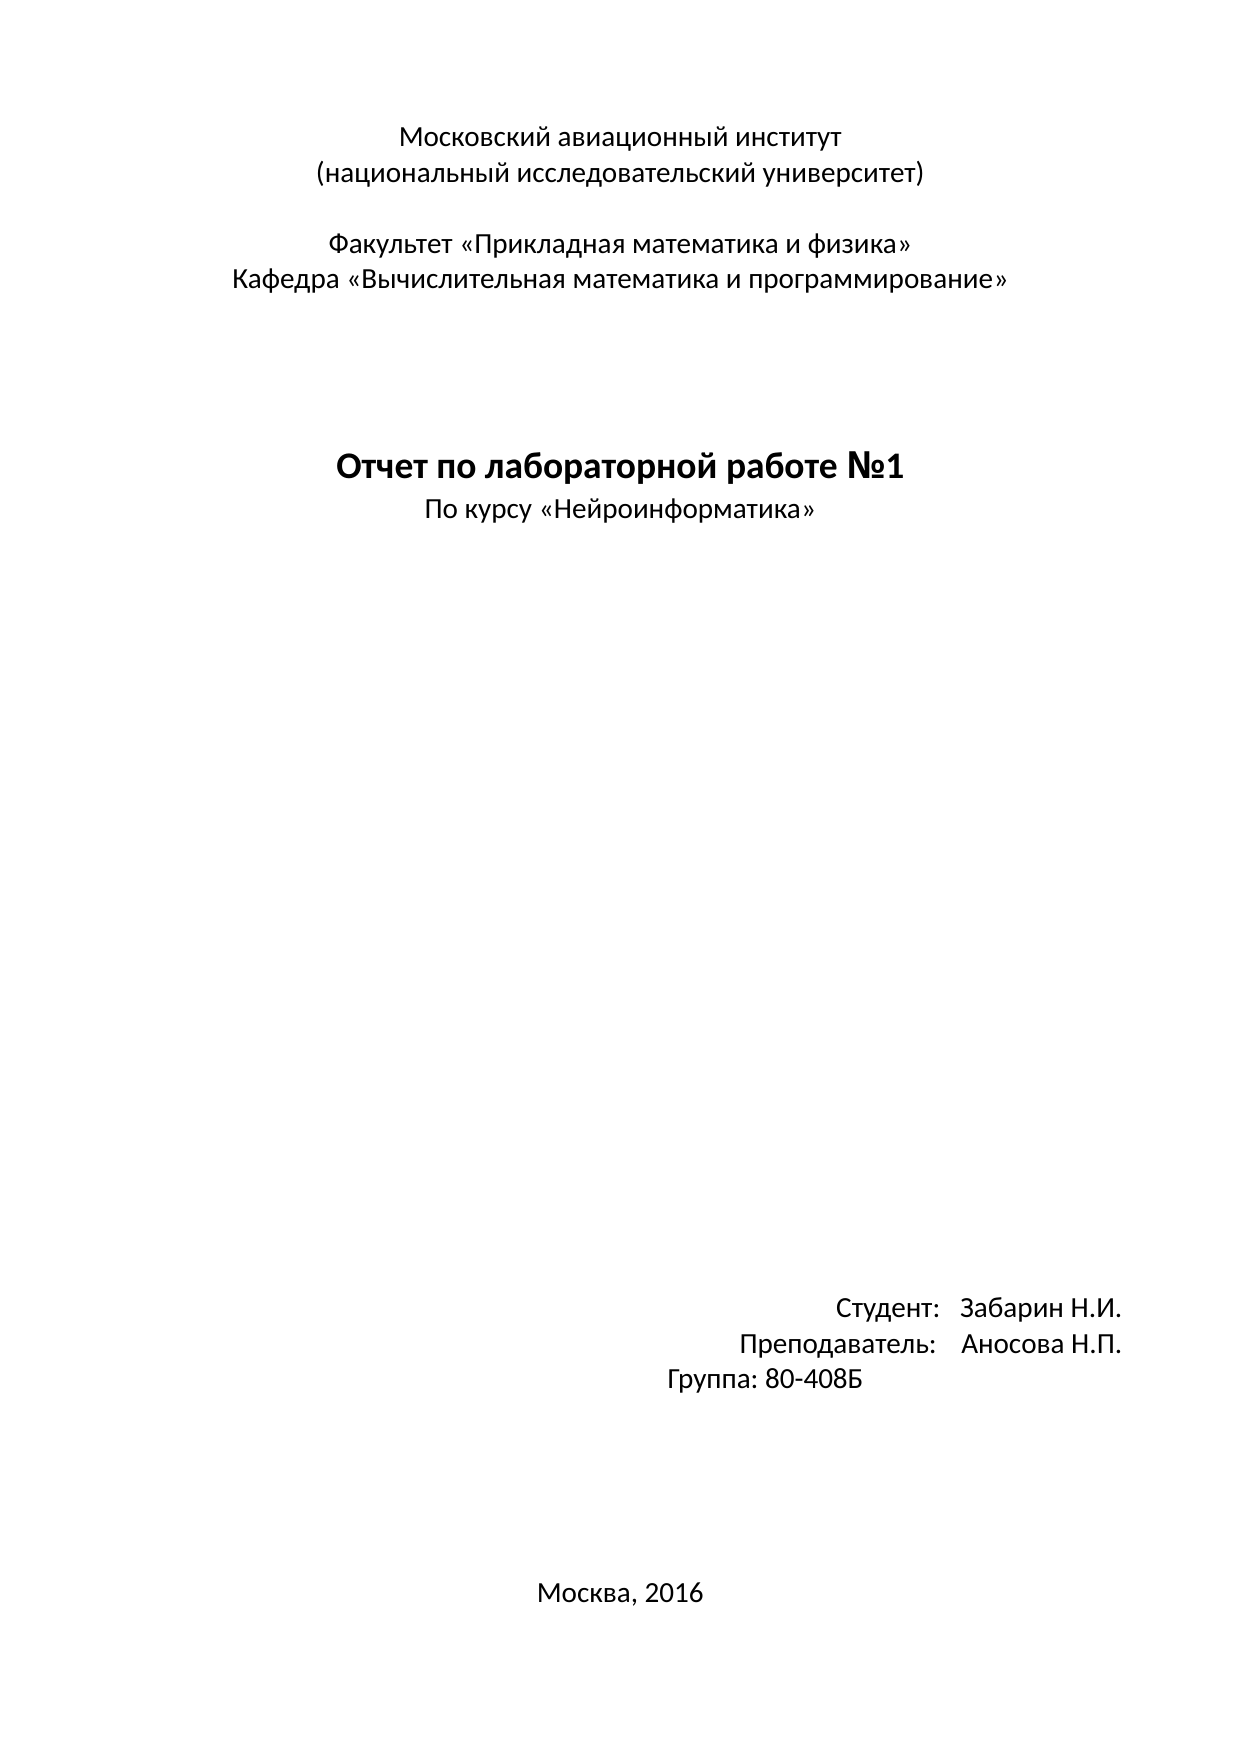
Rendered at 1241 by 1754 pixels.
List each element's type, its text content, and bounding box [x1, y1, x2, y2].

text Факультет «Прикладная математика и физика» [118, 225, 1122, 261]
text (национальный исследовательский университет) [118, 154, 1122, 189]
text Москва, 2016 [118, 1574, 1122, 1610]
text Cтудент: Забарин Н.И. [487, 1289, 1122, 1325]
text По курсу «Нейроинформатика» [118, 490, 1122, 525]
text Группа: 80-408Б [634, 1360, 1122, 1396]
text Кафедра «Вычислительная математика и программирование» [118, 261, 1122, 296]
text Преподаватель: Аносова Н.П. [487, 1325, 1122, 1360]
text Отчет по лабораторной работе №1 [118, 439, 1122, 490]
text Московский авиационный институт [118, 118, 1122, 154]
